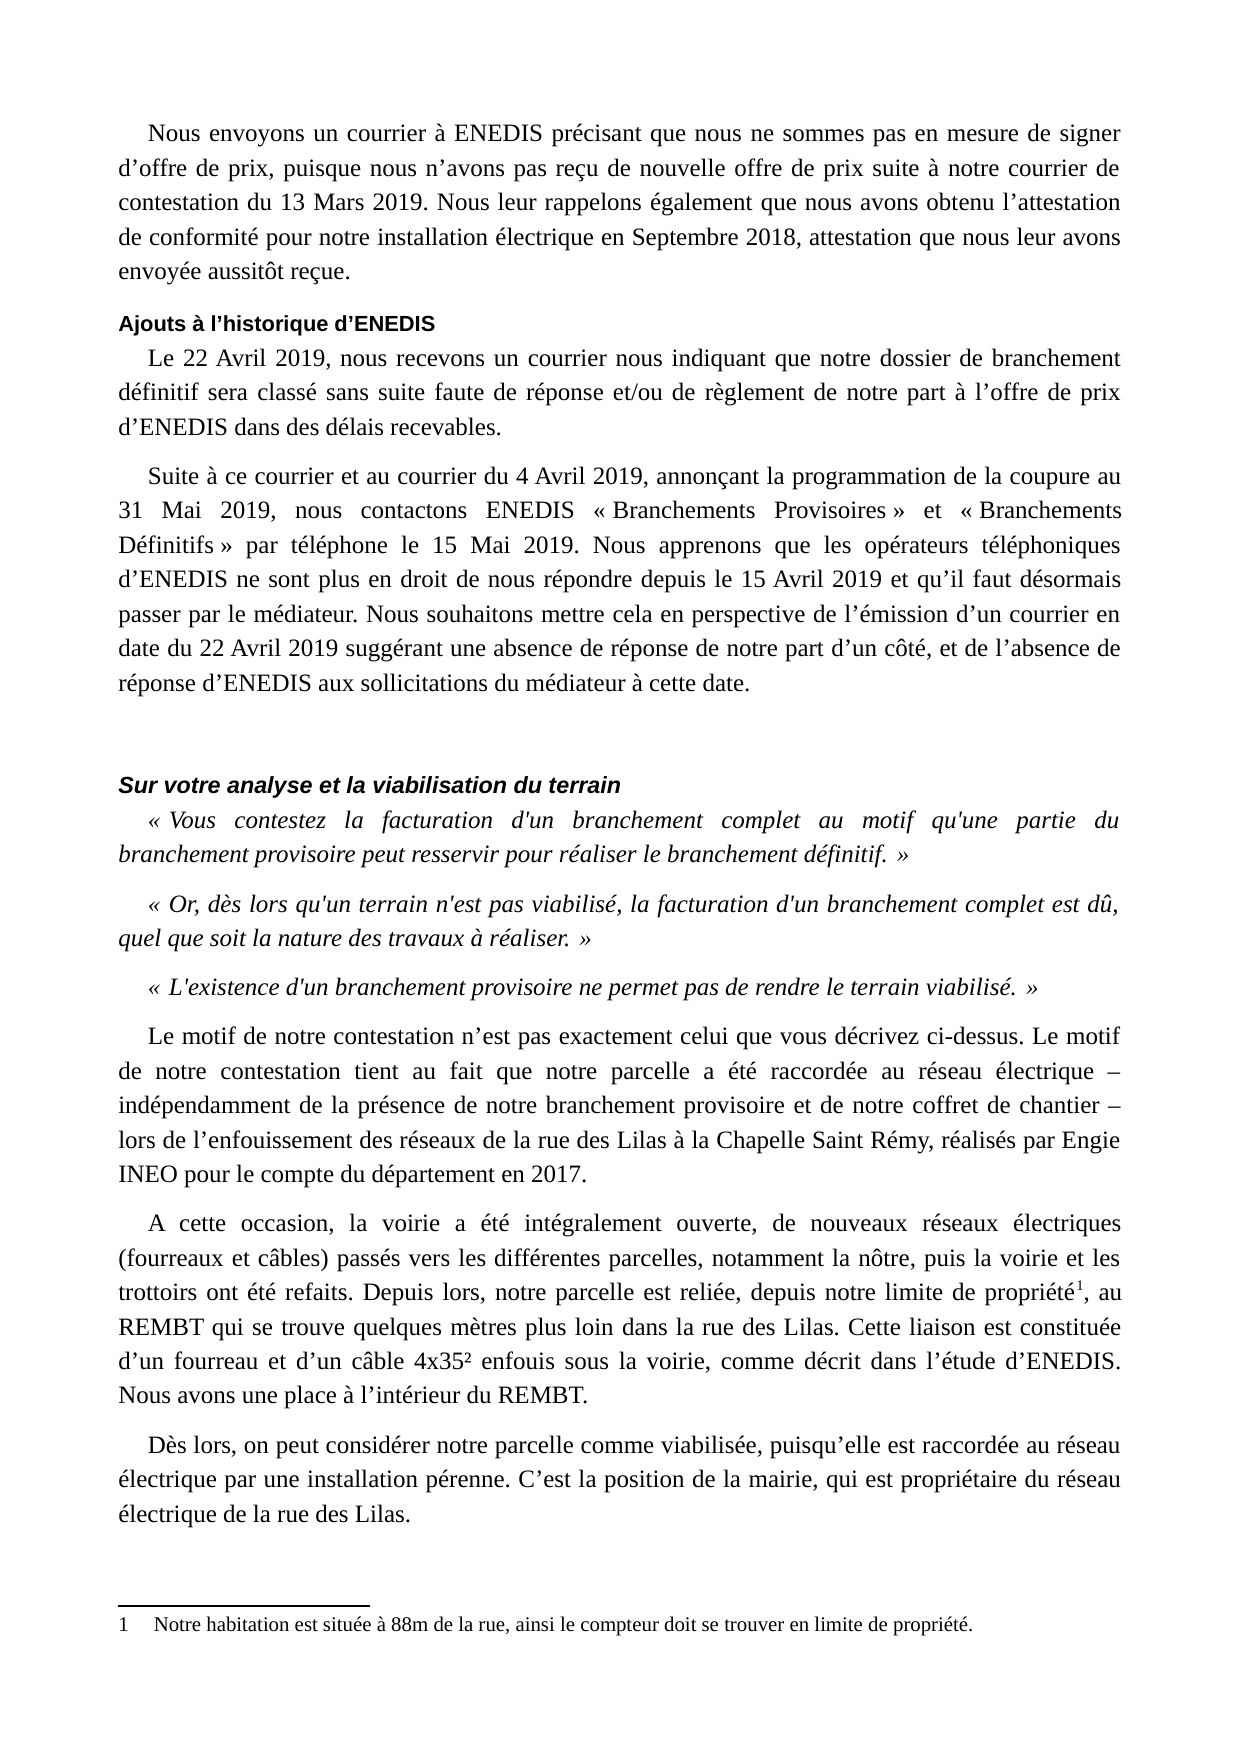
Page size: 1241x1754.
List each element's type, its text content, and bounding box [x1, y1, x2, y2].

text Le motif de notre contestation n’est pas exactement celui que vous décrivez ci-dessus. Le motif de notre contestation tient au fait que notre parcelle a été raccordée au réseau électrique – indépendamment de la présence de notre branchement provisoire et de notre coffret de chantier – lors de l’enfouissement des réseaux de la rue des Lilas à la Chapelle Saint Rémy, réalisés par Engie INEO pour le compte du département en 2017. [118, 1021, 1122, 1188]
text Notre habitation est située à 88m de la rue, ainsi le compteur doit se trouver en limite de propriété. [118, 1612, 1122, 1636]
text Nous envoyons un courrier à ENEDIS précisant que nous ne sommes pas en mesure de signer d’offre de prix, puisque nous n’avons pas reçu de nouvelle offre de prix suite à notre courrier de contestation du 13 Mars 2019. Nous leur rappelons également que nous avons obtenu l’attestation de conformité pour notre installation électrique en Septembre 2018, attestation que nous leur avons envoyée aussitôt reçue. [118, 118, 1122, 285]
text Suite à ce courrier et au courrier du 4 Avril 2019, annonçant la programmation de la coupure au 31 Mai 2019, nous contactons ENEDIS « Branchements Provisoires » et « Branchements Définitifs » par téléphone le 15 Mai 2019. Nous apprenons que les opérateurs téléphoniques d’ENEDIS ne sont plus en droit de nous répondre depuis le 15 Avril 2019 et qu’il faut désormais passer par le médiateur. Nous souhaitons mettre cela en perspective de l’émission d’un courrier en date du 22 Avril 2019 suggérant une absence de réponse de notre part d’un côté, et de l’absence de réponse d’ENEDIS aux sollicitations du médiateur à cette date. [118, 461, 1122, 696]
text « Vous contestez la facturation d'un branchement complet au motif qu'une partie du branchement provisoire peut resservir pour réaliser le branchement définitif. » [118, 805, 1122, 868]
text A cette occasion, la voirie a été intégralement ouverte, de nouveaux réseaux électriques (fourreaux et câbles) passés vers les différentes parcelles, notamment la nôtre, puis la voirie et les trottoirs ont été refaits. Depuis lors, notre parcelle est reliée, depuis notre limite de propriété, au REMBT qui se trouve quelques mètres plus loin dans la rue des Lilas. Cette liaison est constituée d’un fourreau et d’un câble 4x35² enfouis sous la voirie, comme décrit dans l’étude d’ENEDIS. Nous avons une place à l’intérieur du REMBT. [118, 1208, 1122, 1409]
subtitle Sur votre analyse et la viabilisation du terrain [118, 772, 1122, 799]
subtitle Ajouts à l’historique d’ENEDIS [118, 311, 1122, 337]
text Le 22 Avril 2019, nous recevons un courrier nous indiquant que notre dossier de branchement définitif sera classé sans suite faute de réponse et/ou de règlement de notre part à l’offre de prix d’ENEDIS dans des délais recevables. [118, 343, 1122, 441]
text Dès lors, on peut considérer notre parcelle comme viabilisée, puisqu’elle est raccordée au réseau électrique par une installation pérenne. C’est la position de la mairie, qui est propriétaire du réseau électrique de la rue des Lilas. [118, 1430, 1122, 1527]
text « Or, dès lors qu'un terrain n'est pas viabilisé, la facturation d'un branchement complet est dû, quel que soit la nature des travaux à réaliser. » [118, 889, 1122, 952]
text « L'existence d'un branchement provisoire ne permet pas de rendre le terrain viabilisé. » [118, 972, 1122, 1001]
